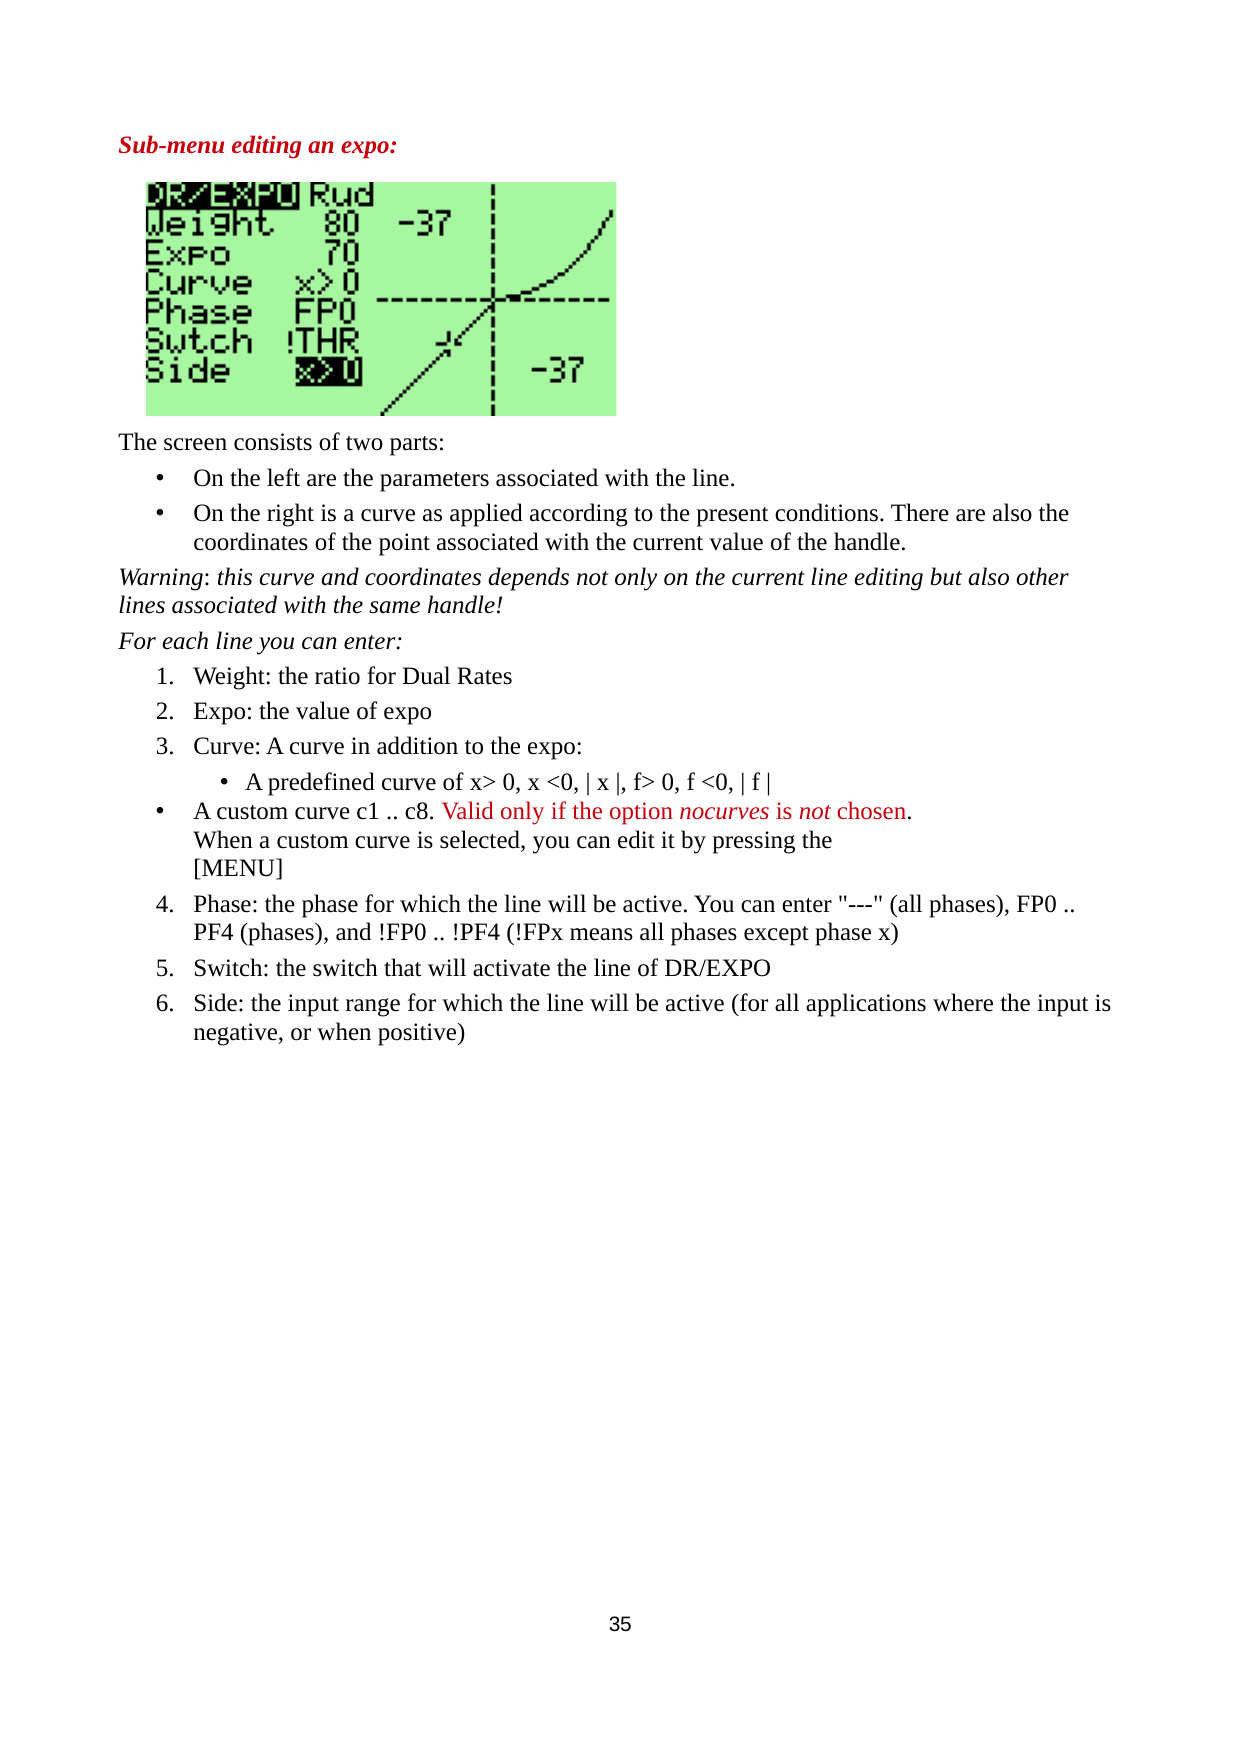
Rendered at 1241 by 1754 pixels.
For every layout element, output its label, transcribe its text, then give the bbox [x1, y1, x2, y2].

list A custom curve c1 .. c8. Valid only if the option nocurves is not chosen. When a custom curve is selected, you can edit it by pressing the [MENU] [156, 796, 1122, 882]
list Curve: A curve in addition to the expo: [156, 731, 1122, 760]
list A predefined curve of x> 0, x <0, | x |, f> 0, f <0, | f | [220, 767, 1122, 795]
list On the left are the parameters associated with the line. [156, 463, 1122, 491]
list Switch: the switch that will activate the line of DR/EXPO [156, 953, 1122, 981]
list Expo: the value of expo [156, 696, 1122, 725]
text The screen consists of two parts: [118, 171, 1122, 456]
text Warning: this curve and coordinates depends not only on the current line editing but also other lines associated with the same handle! [118, 562, 1122, 619]
text Sub-menu editing an expo: [118, 130, 1122, 159]
list Side: the input range for which the line will be active (for all applications where the input is negative, or when positive) [156, 988, 1122, 1045]
list Weight: the ratio for Dual Rates [156, 661, 1122, 690]
list On the right is a curve as applied according to the present conditions. There are also the coordinates of the point associated with the current value of the handle. [156, 498, 1122, 555]
picture [145, 182, 617, 416]
list Phase: the phase for which the line will be active. You can enter "---" (all phases), FP0 .. PF4 (phases), and !FP0 .. !PF4 (!FPx means all phases except phase x) [156, 889, 1122, 946]
text For each line you can enter: [118, 626, 1122, 654]
